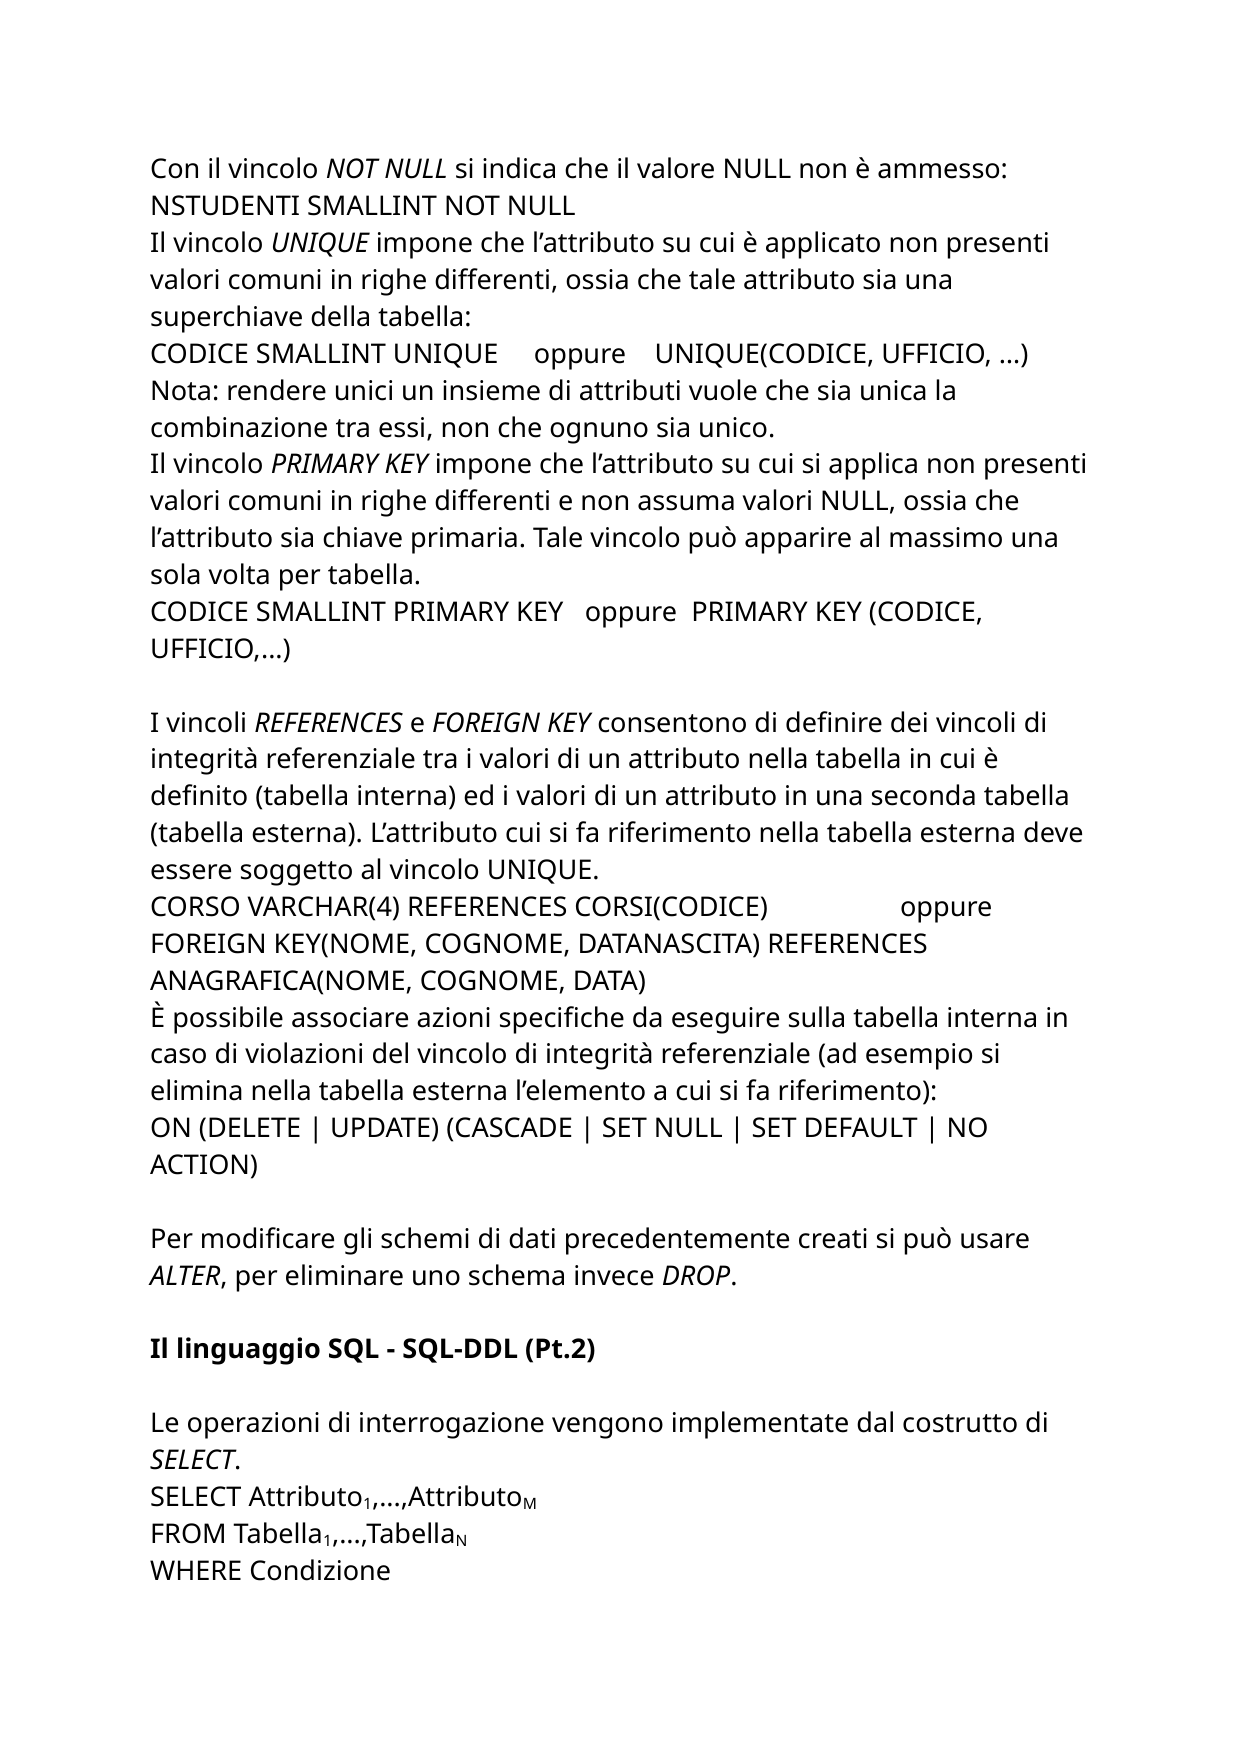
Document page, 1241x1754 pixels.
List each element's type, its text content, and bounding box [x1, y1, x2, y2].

text È possibile associare azioni specifiche da eseguire sulla tabella interna in caso di violazioni del vincolo di integrità referenziale (ad esempio si elimina nella tabella esterna l’elemento a cui si fa riferimento): [150, 998, 1090, 1109]
text FOREIGN KEY(NOME, COGNOME, DATANASCITA) REFERENCES ANAGRAFICA(NOME, COGNOME, DATA) [150, 924, 1090, 998]
text CODICE SMALLINT UNIQUE oppure UNIQUE(CODICE, UFFICIO, …) [150, 334, 1090, 371]
text I vincoli REFERENCES e FOREIGN KEY consentono di definire dei vincoli di integrità referenziale tra i valori di un attributo nella tabella in cui è definito (tabella interna) ed i valori di un attributo in una seconda tabella (tabella esterna). L’attributo cui si fa riferimento nella tabella esterna deve essere soggetto al vincolo UNIQUE. [150, 703, 1090, 887]
text Il linguaggio SQL - SQL-DDL (Pt.2) [150, 1330, 1090, 1367]
text FROM Tabella1,...,TabellaN [150, 1514, 1090, 1551]
text Le operazioni di interrogazione vengono implementate dal costrutto di SELECT. [150, 1404, 1090, 1477]
text Nota: rendere unici un insieme di attributi vuole che sia unica la combinazione tra essi, non che ognuno sia unico. [150, 371, 1090, 445]
text ON (DELETE | UPDATE) (CASCADE | SET NULL | SET DEFAULT | NO ACTION) [150, 1109, 1090, 1182]
text Il vincolo PRIMARY KEY impone che l’attributo su cui si applica non presenti valori comuni in righe differenti e non assuma valori NULL, ossia che l’attributo sia chiave primaria. Tale vincolo può apparire al massimo una sola volta per tabella. [150, 445, 1090, 592]
text SELECT Attributo1,...,AttributoM [150, 1477, 1090, 1514]
text CODICE SMALLINT PRIMARY KEY oppure PRIMARY KEY (CODICE, UFFICIO,...) [150, 592, 1090, 666]
text Per modificare gli schemi di dati precedentemente creati si può usare ALTER, per eliminare uno schema invece DROP. [150, 1219, 1090, 1293]
text Con il vincolo NOT NULL si indica che il valore NULL non è ammesso: [150, 150, 1090, 187]
text NSTUDENTI SMALLINT NOT NULL [150, 187, 1090, 224]
text CORSO VARCHAR(4) REFERENCES CORSI(CODICE) oppure [150, 887, 1090, 924]
text WHERE Condizione [150, 1551, 1090, 1588]
text Il vincolo UNIQUE impone che l’attributo su cui è applicato non presenti valori comuni in righe differenti, ossia che tale attributo sia una superchiave della tabella: [150, 224, 1090, 334]
